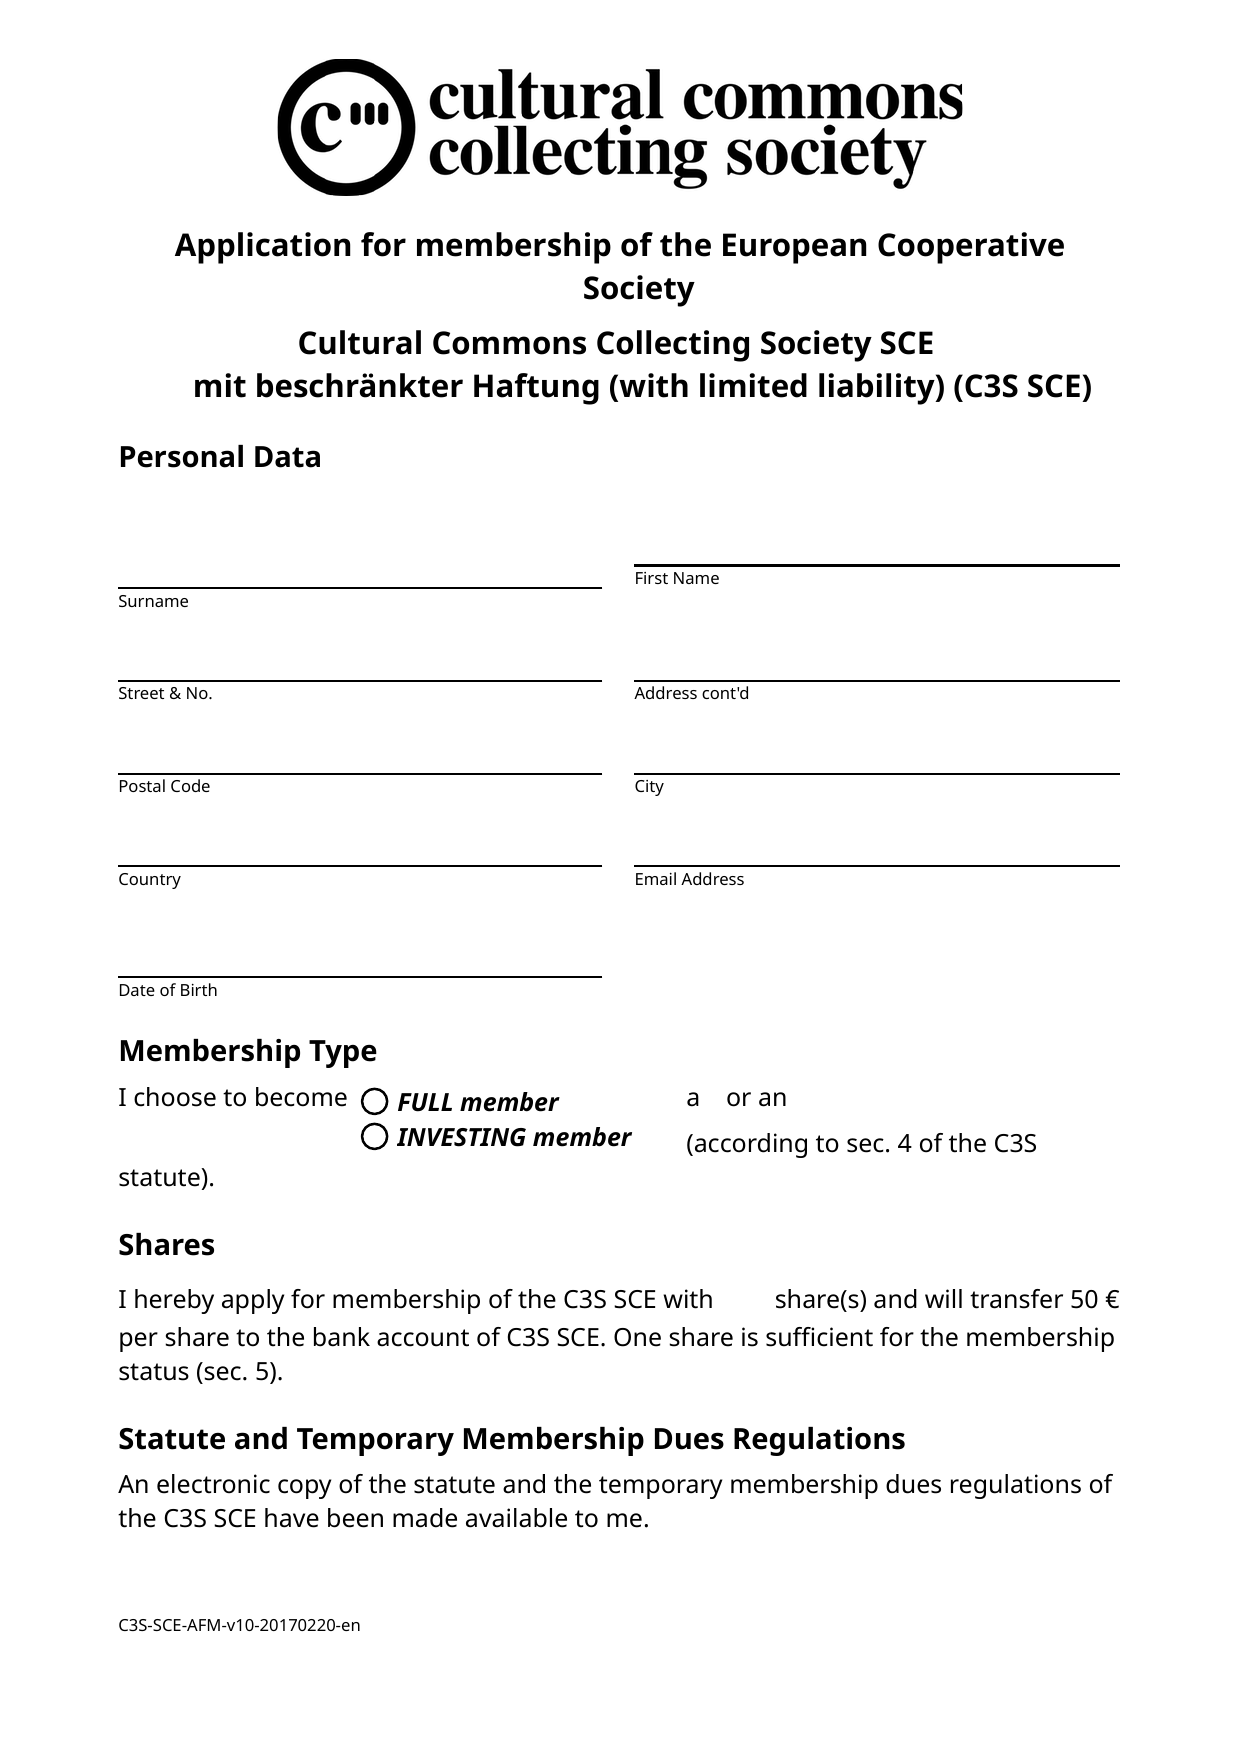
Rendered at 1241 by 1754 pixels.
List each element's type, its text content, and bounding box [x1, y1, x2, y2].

subtitle Cultural Commons Collecting Society SCE mit beschränkter Haftung (with limited liability) (C3S SCE) [118, 321, 1122, 406]
table_cell Address cont'd [634, 682, 1120, 705]
table_header [118, 497, 602, 587]
text (according to sec. 4 of the C3S statute). [118, 1126, 1122, 1194]
table_cell [634, 798, 1120, 865]
table_cell [118, 612, 602, 680]
table_cell [118, 705, 602, 773]
table_cell [603, 890, 634, 1001]
table_header [603, 497, 634, 612]
table_header First Name [634, 567, 1120, 612]
table_header [634, 497, 1120, 564]
table_cell City [634, 775, 1120, 797]
table_cell [603, 612, 634, 705]
subtitle Personal Data [118, 436, 1122, 476]
text I hereby apply for membership of the C3S SCE with share(s) and will transfer 50 € per share to the bank account of C3S SCE. One share is sufficient for the membership status (sec. 5). [118, 1273, 1122, 1388]
table_cell Date of Birth [118, 978, 602, 1001]
text An electronic copy of the statute and the temporary membership dues regulations of the C3S SCE have been made available to me. [118, 1467, 1122, 1535]
text I choose to become a or an [118, 1079, 1122, 1113]
picture [277, 59, 963, 196]
table_cell Country [118, 867, 602, 890]
table_cell Email Address [634, 867, 1120, 890]
subtitle Application for membership of the European Cooperative Society [118, 223, 1122, 308]
table_cell [634, 612, 1120, 680]
table_header Surname [118, 589, 602, 612]
table_cell [634, 705, 1120, 773]
table_cell [603, 798, 634, 890]
subtitle Statute and Temporary Membership Dues Regulations [118, 1418, 1122, 1458]
subtitle Shares [118, 1224, 1122, 1264]
table_cell [603, 705, 634, 797]
table_cell [118, 798, 602, 865]
subtitle Membership Type [118, 1031, 1122, 1070]
table_cell [634, 890, 1120, 1001]
table_cell Street & No. [118, 682, 602, 705]
table_cell [118, 890, 602, 976]
table_cell Postal Code [118, 775, 602, 797]
